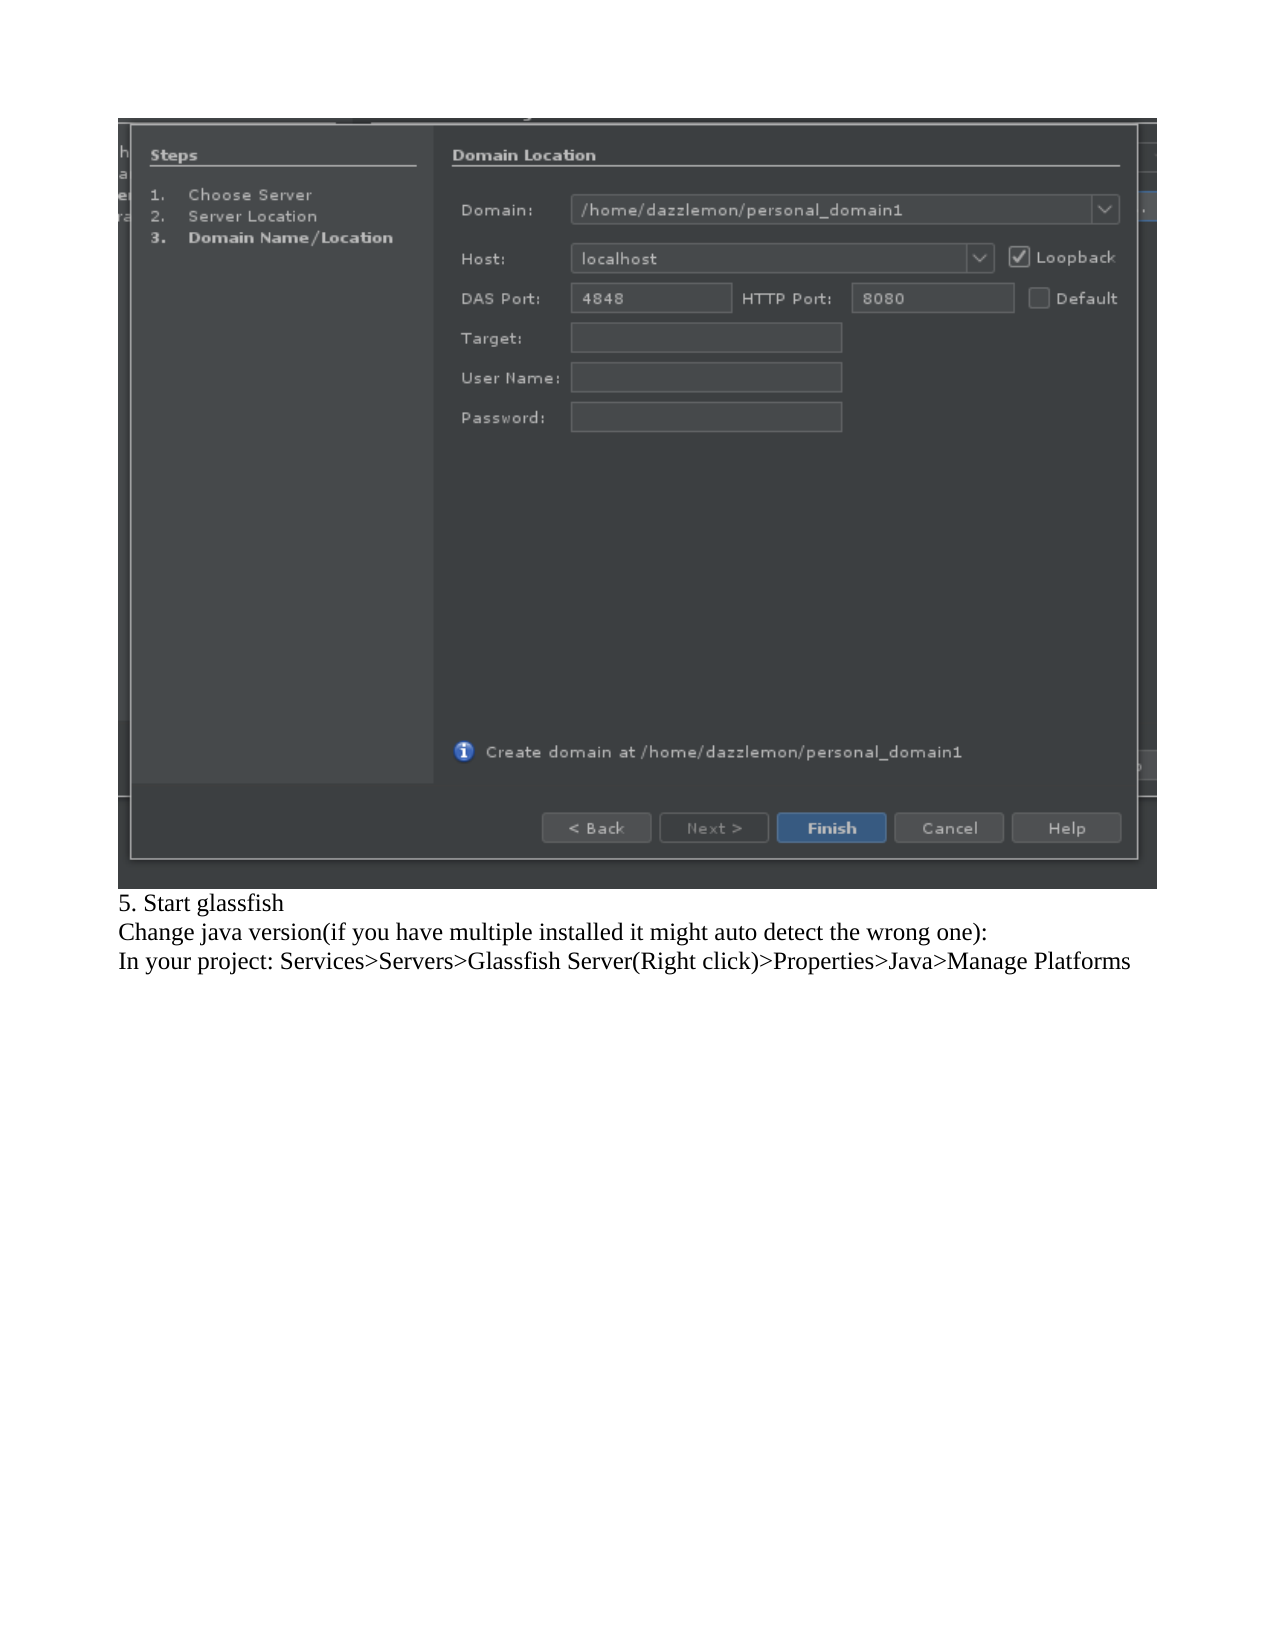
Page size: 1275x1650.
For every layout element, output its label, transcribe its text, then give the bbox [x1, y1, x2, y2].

text Change java version(if you have multiple installed it might auto detect the wrong one): [118, 917, 1157, 946]
picture [118, 118, 1157, 889]
text 5. Start glassfish [118, 889, 1157, 917]
text In your project: Services>Servers>Glassfish Server(Right click)>Properties>Java>Manage Platforms [118, 946, 1157, 975]
